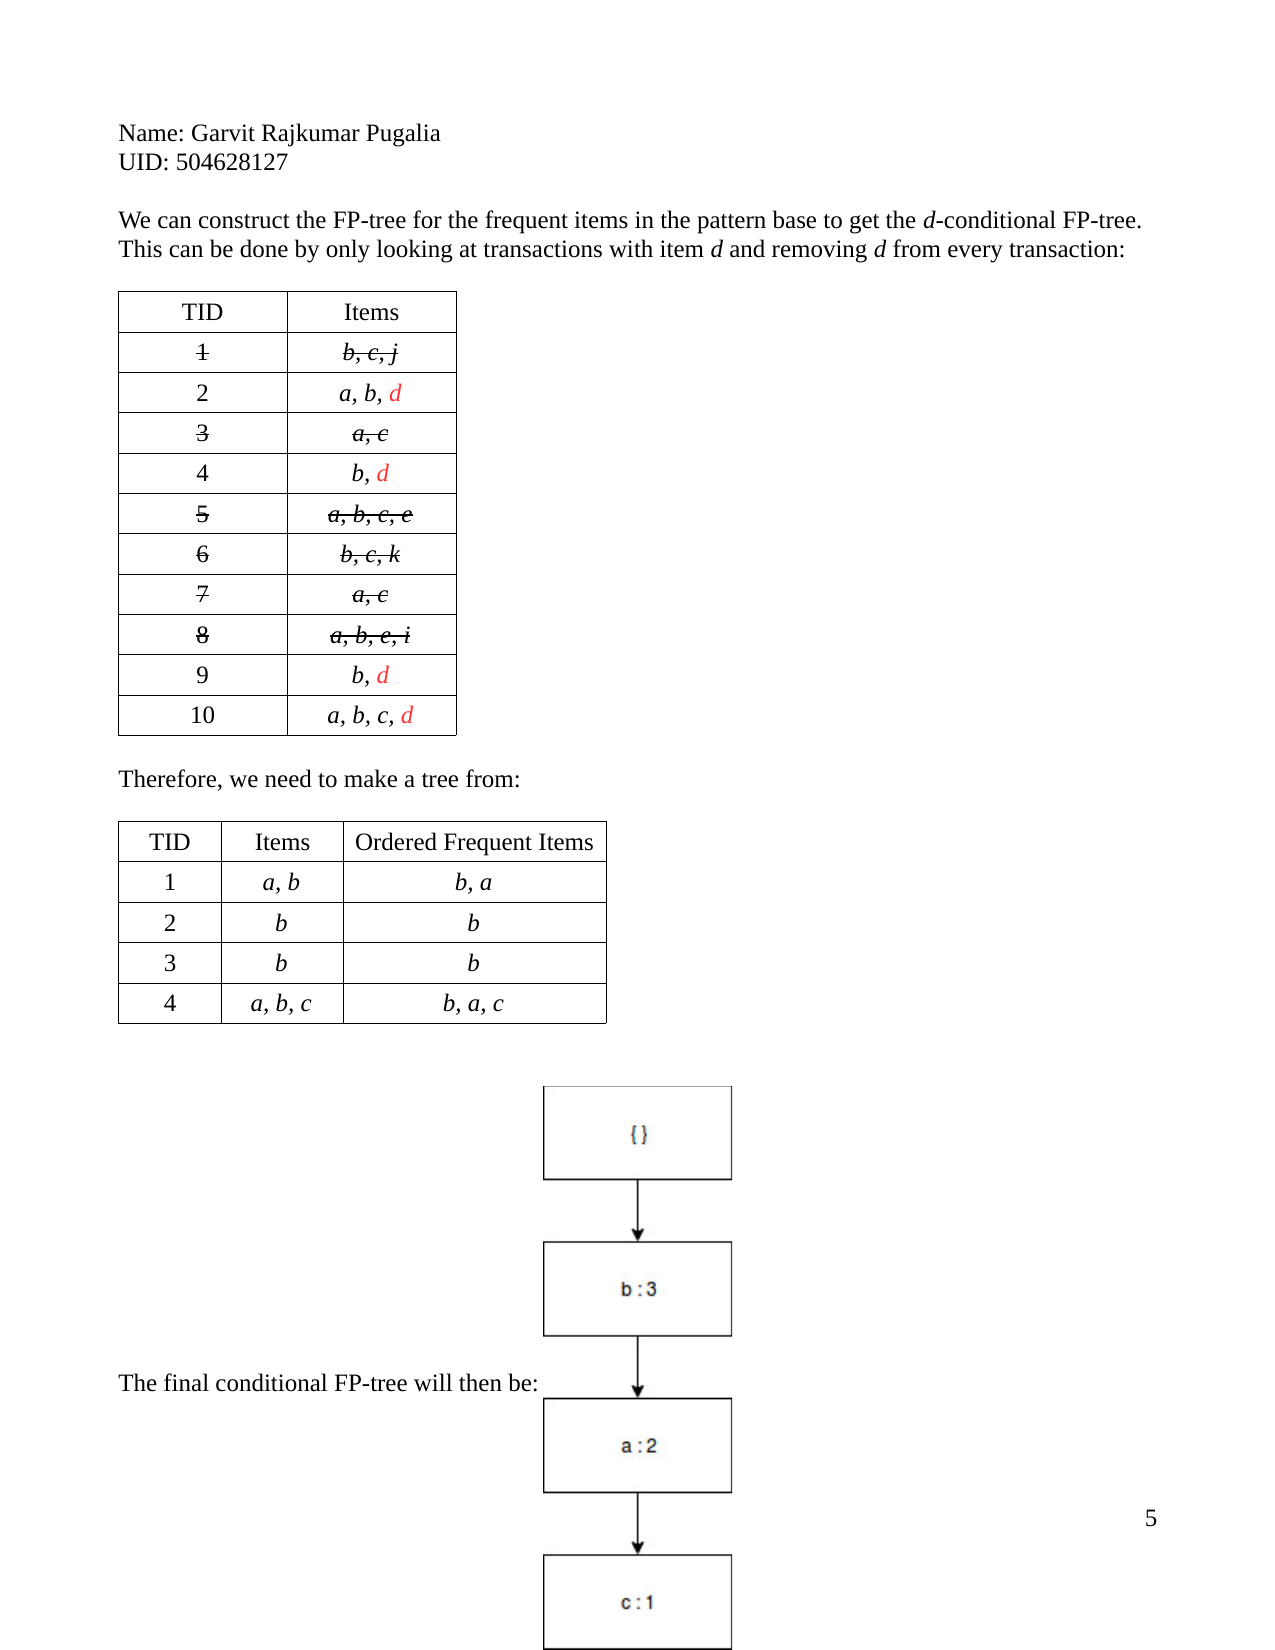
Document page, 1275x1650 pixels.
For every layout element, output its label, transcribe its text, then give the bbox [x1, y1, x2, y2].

table_header TID [119, 822, 221, 861]
table_cell 1 [119, 862, 221, 902]
table_header Items [288, 292, 456, 332]
table_cell 10 [119, 696, 287, 735]
table_cell b, a [344, 862, 606, 902]
table_cell b [344, 903, 606, 942]
text We can construct the FP-tree for the frequent items in the pattern base to get the d-conditional FP-tree. This can be done by only looking at transactions with item d and removing d from every transaction: [118, 205, 1157, 263]
table_cell 5 [119, 494, 287, 533]
table_cell b, a, c [344, 984, 606, 1023]
table_cell 4 [119, 984, 221, 1023]
table_cell a, b, c, e [288, 494, 456, 533]
table_cell b, d [288, 454, 456, 493]
table_cell 1 [119, 333, 287, 372]
table_cell 2 [119, 903, 221, 942]
table_cell 4 [119, 454, 287, 493]
table_cell 3 [119, 413, 287, 453]
table_cell b, c, k [288, 534, 456, 573]
text [733, 1368, 1157, 1397]
table_cell 8 [119, 615, 287, 654]
table_cell 3 [119, 943, 221, 982]
table_cell 2 [119, 373, 287, 412]
text Therefore, we need to make a tree from: [118, 764, 1157, 792]
picture [543, 1086, 733, 1650]
table_cell a, b, d [288, 373, 456, 412]
table_header Items [222, 822, 343, 861]
table_header Ordered Frequent Items [344, 822, 606, 861]
text The final conditional FP-tree will then be: [118, 1368, 543, 1397]
table_cell b [344, 943, 606, 982]
table_header TID [119, 292, 287, 332]
table_cell b, d [288, 655, 456, 694]
table_cell b [222, 943, 343, 982]
table_cell 6 [119, 534, 287, 573]
table_cell a, b, c [222, 984, 343, 1023]
table_cell a, c [288, 575, 456, 614]
table_cell 9 [119, 655, 287, 694]
table_cell a, b [222, 862, 343, 902]
table_cell b, c, j [288, 333, 456, 372]
table_cell b [222, 903, 343, 942]
table_cell a, b, c, d [288, 696, 456, 735]
table_cell a, b, e, i [288, 615, 456, 654]
table_cell a, c [288, 413, 456, 453]
table_cell 7 [119, 575, 287, 614]
